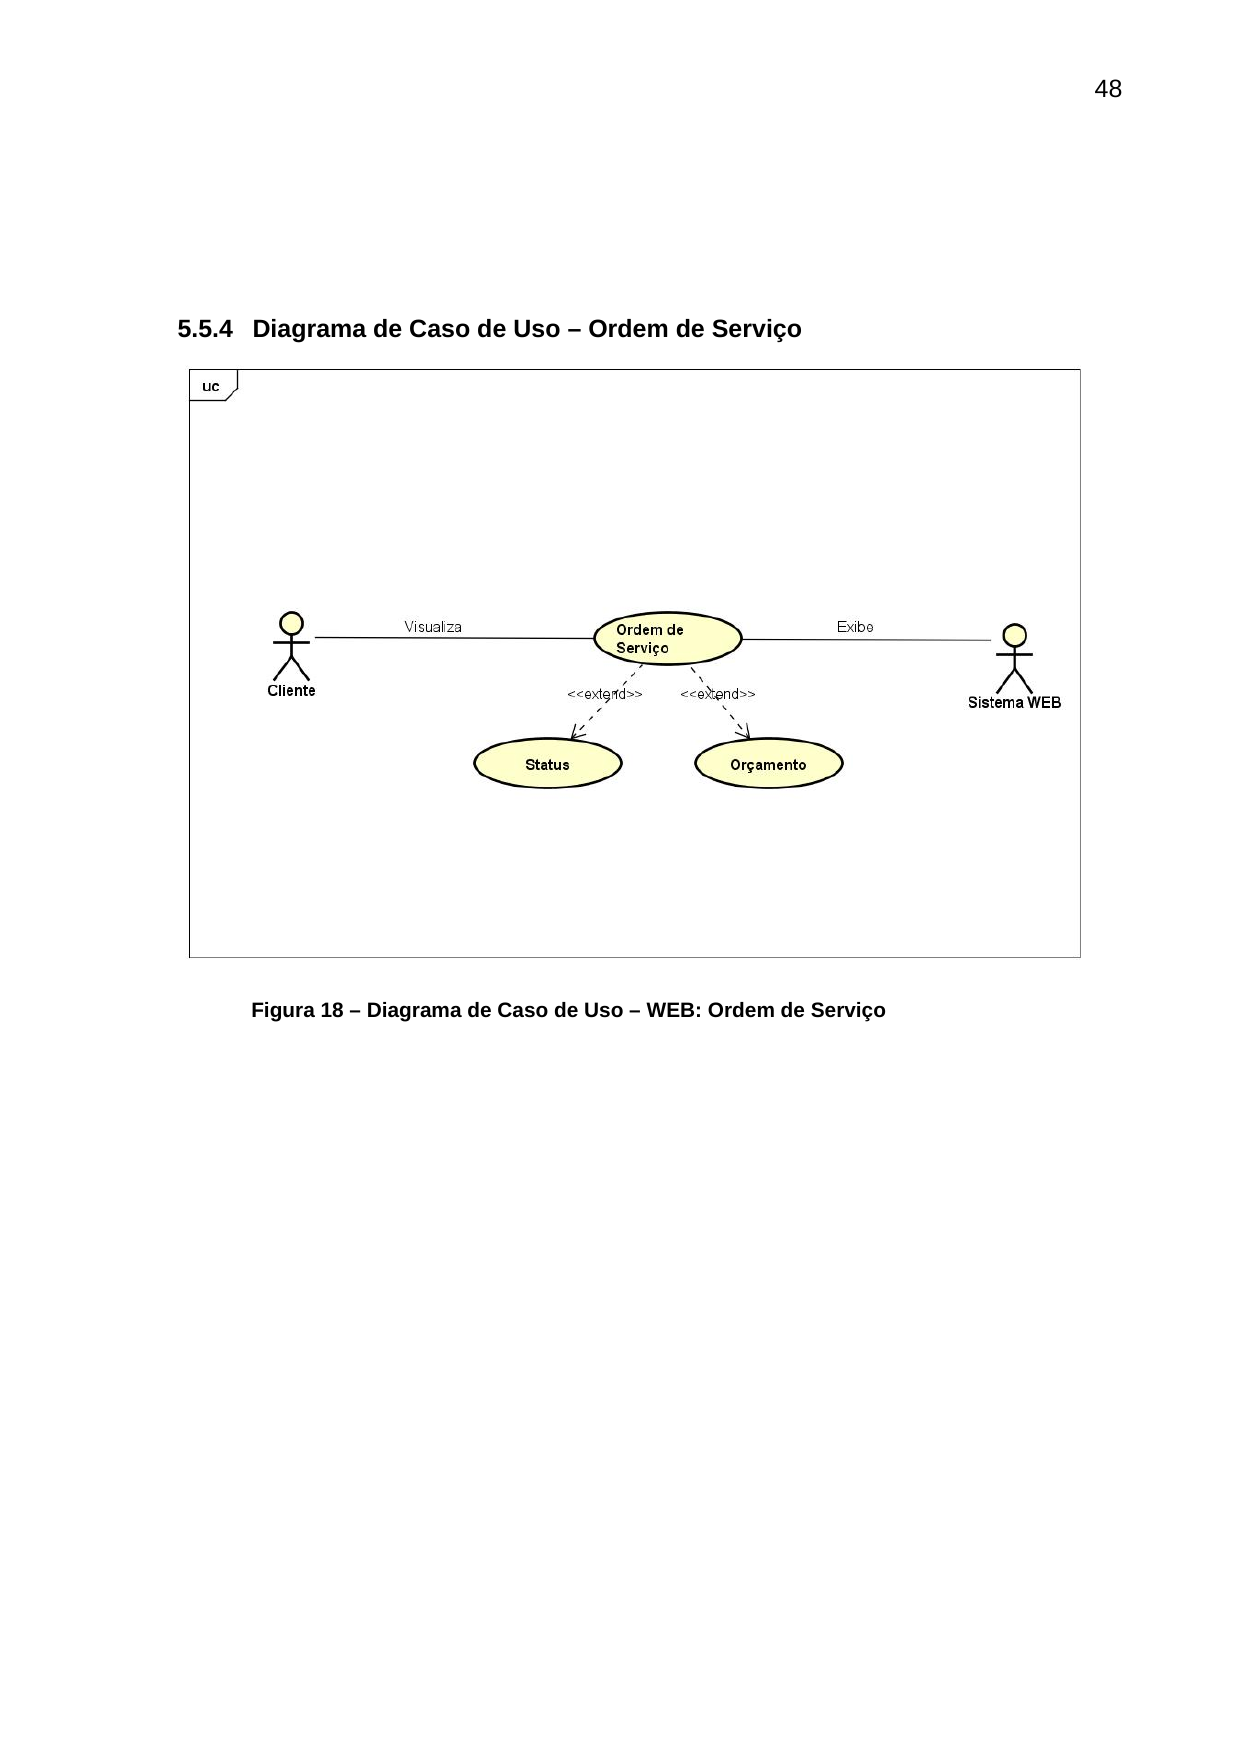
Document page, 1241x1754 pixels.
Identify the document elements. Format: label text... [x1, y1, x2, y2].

subtitle Diagrama de Caso de Uso – Ordem de Serviço [177, 314, 1122, 343]
picture [177, 357, 1092, 969]
text Figura 18 – Diagrama de Caso de Uso – WEB: Ordem de Serviço [177, 997, 1122, 1021]
